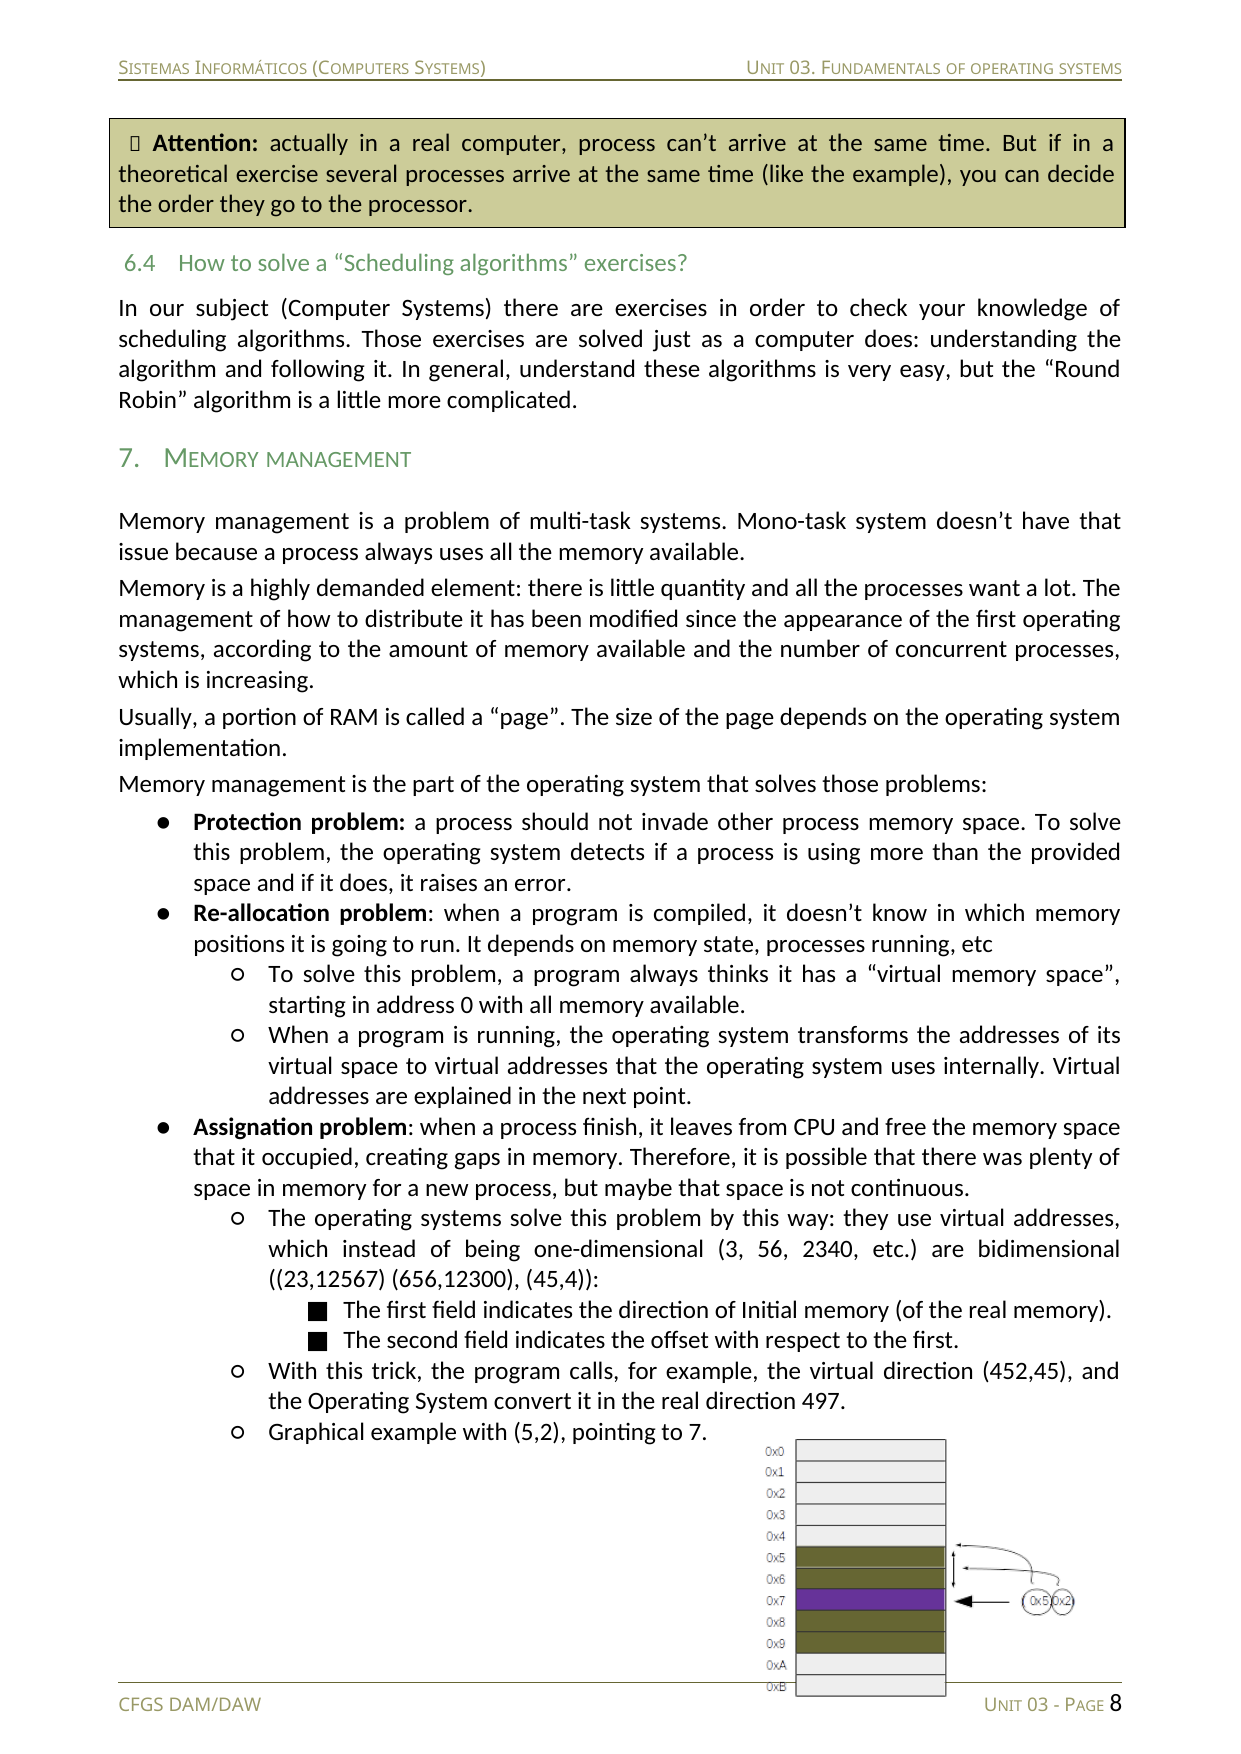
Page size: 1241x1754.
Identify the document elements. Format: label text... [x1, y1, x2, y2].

list The operating systems solve this problem by this way: they use virtual addresses, which instead of being one-dimensional (3, 56, 2340, etc.) are bidimensional ((23,12567) (656,12300), (45,4)): [231, 1202, 1122, 1294]
list Protection problem: a process should not invade other process memory space. To solve this problem, the operating system detects if a process is using more than the provided space and if it does, it raises an error. [156, 806, 1122, 897]
list Graphical example with (5,2), pointing to 7. [231, 1416, 1122, 1447]
list Assignation problem: when a process finish, it leaves from CPU and free the memory space that it occupied, creating gaps in memory. Therefore, it is possible that there was plenty of space in memory for a new process, but maybe that space is not continuous. [156, 1111, 1122, 1202]
text In our subject (Computer Systems) there are exercises in order to check your knowledge of scheduling algorithms. Those exercises are solved just as a computer does: understanding the algorithm and following it. In general, understand these algorithms is very easy, but the “Round Robin” algorithm is a little more complicated. [118, 292, 1122, 414]
subtitle Memory management [118, 439, 1122, 475]
text Memory management is the part of the operating system that solves those problems: [118, 769, 1122, 799]
picture [755, 1439, 1086, 1699]
text ❕ Attention: actually in a real computer, process can’t arrive at the same time. But if in a theoretical exercise several processes arrive at the same time (like the example), you can decide the order they go to the processor. [110, 119, 1124, 227]
list Re-allocation problem: when a program is compiled, it doesn’t know in which memory positions it is going to run. It depends on memory state, processes running, etc [156, 897, 1122, 958]
text Usually, a portion of RAM is called a “page”. The size of the page depends on the operating system implementation. [118, 701, 1122, 762]
text Memory management is a problem of multi-task systems. Mono-task system doesn’t have that issue because a process always uses all the memory available. [118, 505, 1122, 566]
list The first field indicates the direction of Initial memory (of the real memory). [306, 1294, 1122, 1324]
list To solve this problem, a program always thinks it has a “virtual memory space”, starting in address 0 with all memory available. [231, 958, 1122, 1019]
text Memory is a highly demanded element: there is little quantity and all the processes want a lot. The management of how to distribute it has been modified since the appearance of the first operating systems, according to the amount of memory available and the number of concurrent processes, which is increasing. [118, 573, 1122, 695]
list With this trick, the program calls, for example, the virtual direction (452,45), and the Operating System convert it in the real direction 497. [231, 1355, 1122, 1416]
subtitle How to solve a “Scheduling algorithms” exercises? [118, 247, 1122, 278]
list When a program is running, the operating system transforms the addresses of its virtual space to virtual addresses that the operating system uses internally. Virtual addresses are explained in the next point. [231, 1019, 1122, 1111]
list The second field indicates the offset with respect to the first. [306, 1324, 1122, 1355]
